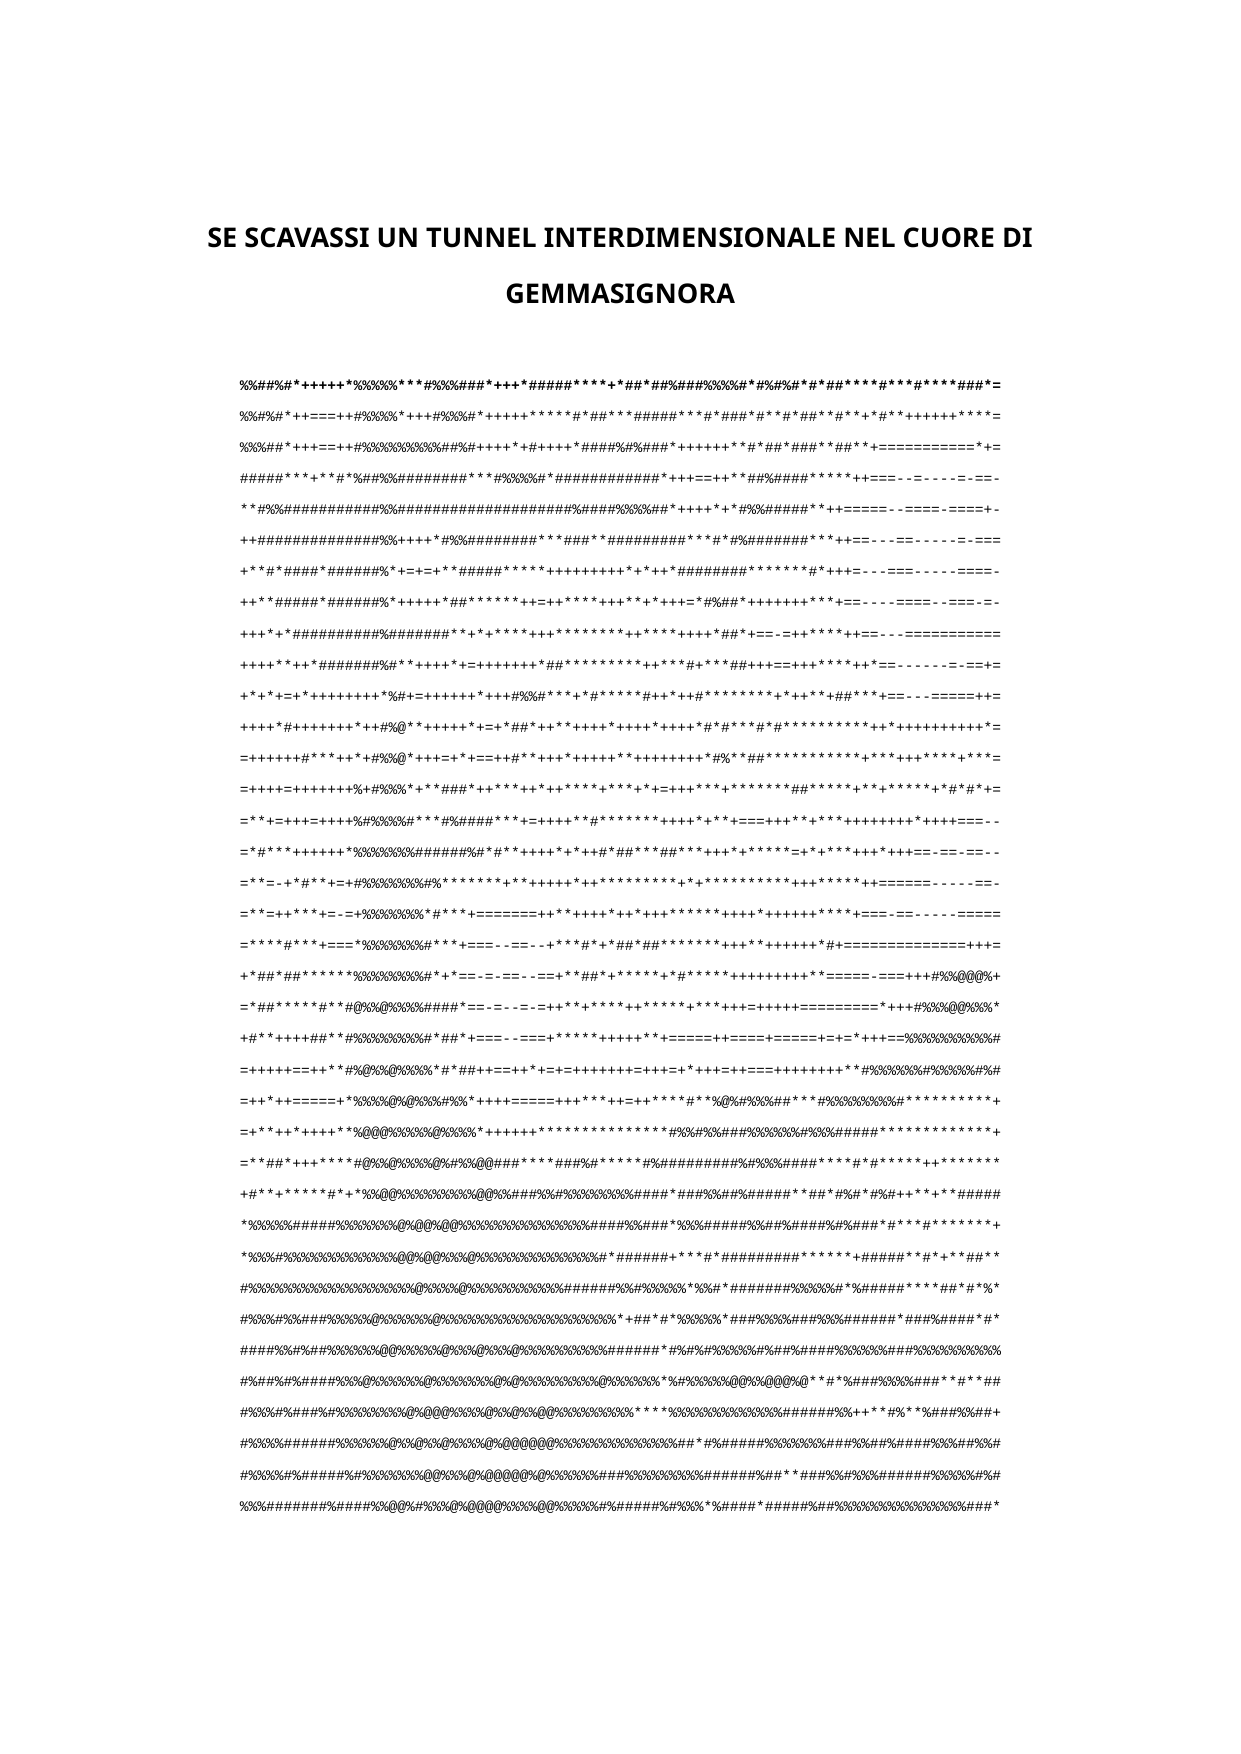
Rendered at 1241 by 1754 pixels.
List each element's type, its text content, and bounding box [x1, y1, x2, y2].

text =****#***+===*%%%%%%%#***+===--==--+***#*+*##*##*******+++**++++++*#+==============+++= [118, 938, 1122, 955]
text =+++++==++**#%@%%@%%%%*#*##++==++*+=+=+++++++=+++=+*+++=++===++++++++**#%%%%%%#%%%%%#%# [118, 1063, 1122, 1079]
text #%%%#%###%#%%%%%%%%@%@@@%%%%@%%@%%@@%%%%%%%%%****%%%%%%%%%%%%%######%%++**#%**%###%%##+ [118, 1406, 1122, 1422]
text +*##*##******%%%%%%%%#*+*==-=-==--==+**##*+*****+*#*****+++++++++**=====-===+++#%%@@@%+ [118, 969, 1122, 986]
text +#**++++##**#%%%%%%%%#*##*+===--===+*****+++++**+=====++====+=====+=+=*+++==%%%%%%%%%%# [118, 1032, 1122, 1048]
text %%#%#*++===++#%%%%*+++#%%%#*+++++*****#*##***#####***#*###*#**#*##**#**+*#**++++++****= [118, 409, 1122, 425]
text =++++++#***++*+#%%@*+++=+*+==++#**+++*+++++**++++++++*#%**##***********+***+++****+***= [118, 751, 1122, 768]
text +*+*+=+*++++++++*%#+=++++++*+++#%%#***+*#*****#++*++#********+*++**+##***+==---=====++= [118, 689, 1122, 706]
text =**##*+++****#@%%@%%%%@%#%%@@###****###%#*****#%#########%#%%%####****#*#*****++******* [118, 1156, 1122, 1173]
text =++++=+++++++%+#%%%*+**###*++***++*++****+***+*+=+++***+*******##*****+**+*****+*#*#*+= [118, 783, 1122, 799]
text SE SCAVASSI UN TUNNEL INTERDIMENSIONALE NEL CUORE DI GEMMASIGNORA [118, 219, 1122, 311]
text =**+=+++=++++%#%%%%#***#%####***+=++++**#*******++++*+**+===+++**+***++++++++*++++===-- [118, 814, 1122, 830]
text *%%%%%#####%%%%%%%@%@@%@@%%%%%%%%%%%%%%%####%%###*%%%#####%%##%####%#%###*#***#*******+ [118, 1219, 1122, 1235]
text =*##*****#**#@%%@%%%%####*==-=--=-=++**+****++*****+***+++=+++++=========*+++#%%%@@%%%* [118, 1001, 1122, 1017]
text #%%%%%%%%%%%%%%%%%%%@%%%%@%%%%%%%%%%%######%%#%%%%%*%%#*#######%%%%%#*%#####****##*#*%* [118, 1281, 1122, 1297]
text %%%#######%####%%@@%#%%%@%@@@@%%%%@@%%%%%#%#####%#%%%*%####*#####%##%%%%%%%%%%%%%%%###* [118, 1499, 1122, 1516]
text #%##%#%####%%%@%%%%%%@%%%%%%%@%@%%%%%%%%%@%%%%%%*%#%%%%%@@%%@@@%@**#*%###%%%%###**#**## [118, 1374, 1122, 1391]
text #%%%%######%%%%%%@%%@%%@%%%%@%@@@@@@%%%%%%%%%%%%%%##*#%#####%%%%%%%###%%##%####%%%##%%# [118, 1437, 1122, 1453]
text *%%%#%%%%%%%%%%%%%@@%@@%%%@%%%%%%%%%%%%%%#*######+***#*#########******+#####**#*+**##** [118, 1250, 1122, 1266]
text =*#***++++++*%%%%%%%######%#*#**++++*+*++#*##***##***+++*+*****=+*+***+++*+++==-==-==-- [118, 845, 1122, 861]
text =**=++***+=-=+%%%%%%%*#***+=======++**++++*++*+++******++++*++++++****+===-==-----===== [118, 907, 1122, 924]
text ++++**++*#######%#**++++*+=+++++++*##*********++***#+***##+++==+++****++*==------=-==+= [118, 658, 1122, 674]
text #####***+**#*%##%%########***#%%%%#*############*+++==++**##%####*****++===--=----=-==- [118, 471, 1122, 488]
text **#%%###########%%####################%####%%%%##*++++*+*#%%#####**++=====--====-====+- [118, 502, 1122, 519]
text ++##############%%++++*#%%########***###**#########***#*#%#######***++==---==-----=-=== [118, 533, 1122, 550]
text %%%##*+++==++#%%%%%%%%%##%#++++*+#++++*####%#%###*++++++**#*##*###**##**+===========*+= [118, 440, 1122, 457]
text ++++*#+++++++*++#%@**+++++*+=+*##*++**++++*++++*++++*#*#***#*#**********++*++++++++++*= [118, 720, 1122, 737]
text =**=-+*#**+=+#%%%%%%%#%*******+**+++++*++*********+*+**********+++*****++======-----==- [118, 876, 1122, 893]
text %%##%#*+++++*%%%%%***#%%%###*+++*#####****+*##*##%###%%%%#*#%#%#*#*##****#***#****###*= [118, 378, 1122, 395]
text =+**++*++++**%@@@%%%%%@%%%%*++++++***************#%%#%%###%%%%%%#%%%#####*************+ [118, 1125, 1122, 1142]
text =++*++=====+*%%%%@%@%%%#%%*++++=====+++***++=++****#**%@%#%%%##***#%%%%%%%%#**********+ [118, 1094, 1122, 1111]
text +++*+*##########%#######**+*+****+++********++****++++*##*+==-=++****++==---=========== [118, 627, 1122, 643]
text ++**#####*######%*+++++*##******++=++****+++**+*+++=*#%##*+++++++***+==----====--===-=- [118, 596, 1122, 612]
text #%%%%#%#####%#%%%%%%%@@%%%@%@@@@@%@%%%%%%###%%%%%%%%%######%##**###%%#%%%######%%%%%#%# [118, 1468, 1122, 1484]
text +#**+*****#*+*%%@@%%%%%%%%%@@%%###%%#%%%%%%%%####*###%%##%#####**##*#%#*#%#++**+**##### [118, 1187, 1122, 1204]
text +**#*####*######%*+=+=+**#####*****+++++++++*+*++*########*******#*+++=---===-----====- [118, 564, 1122, 581]
text ####%%#%##%%%%%%@@%%%%%@%%%@%%%@%%%%%%%%%%######*#%#%#%%%%%#%##%####%%%%%%###%%%%%%%%%% [118, 1343, 1122, 1360]
text #%%%#%%###%%%%%@%%%%%%@%%%%%%%%%%%%%%%%%%%%*+##*#*%%%%%*###%%%%###%%%######*###%####*#* [118, 1312, 1122, 1329]
